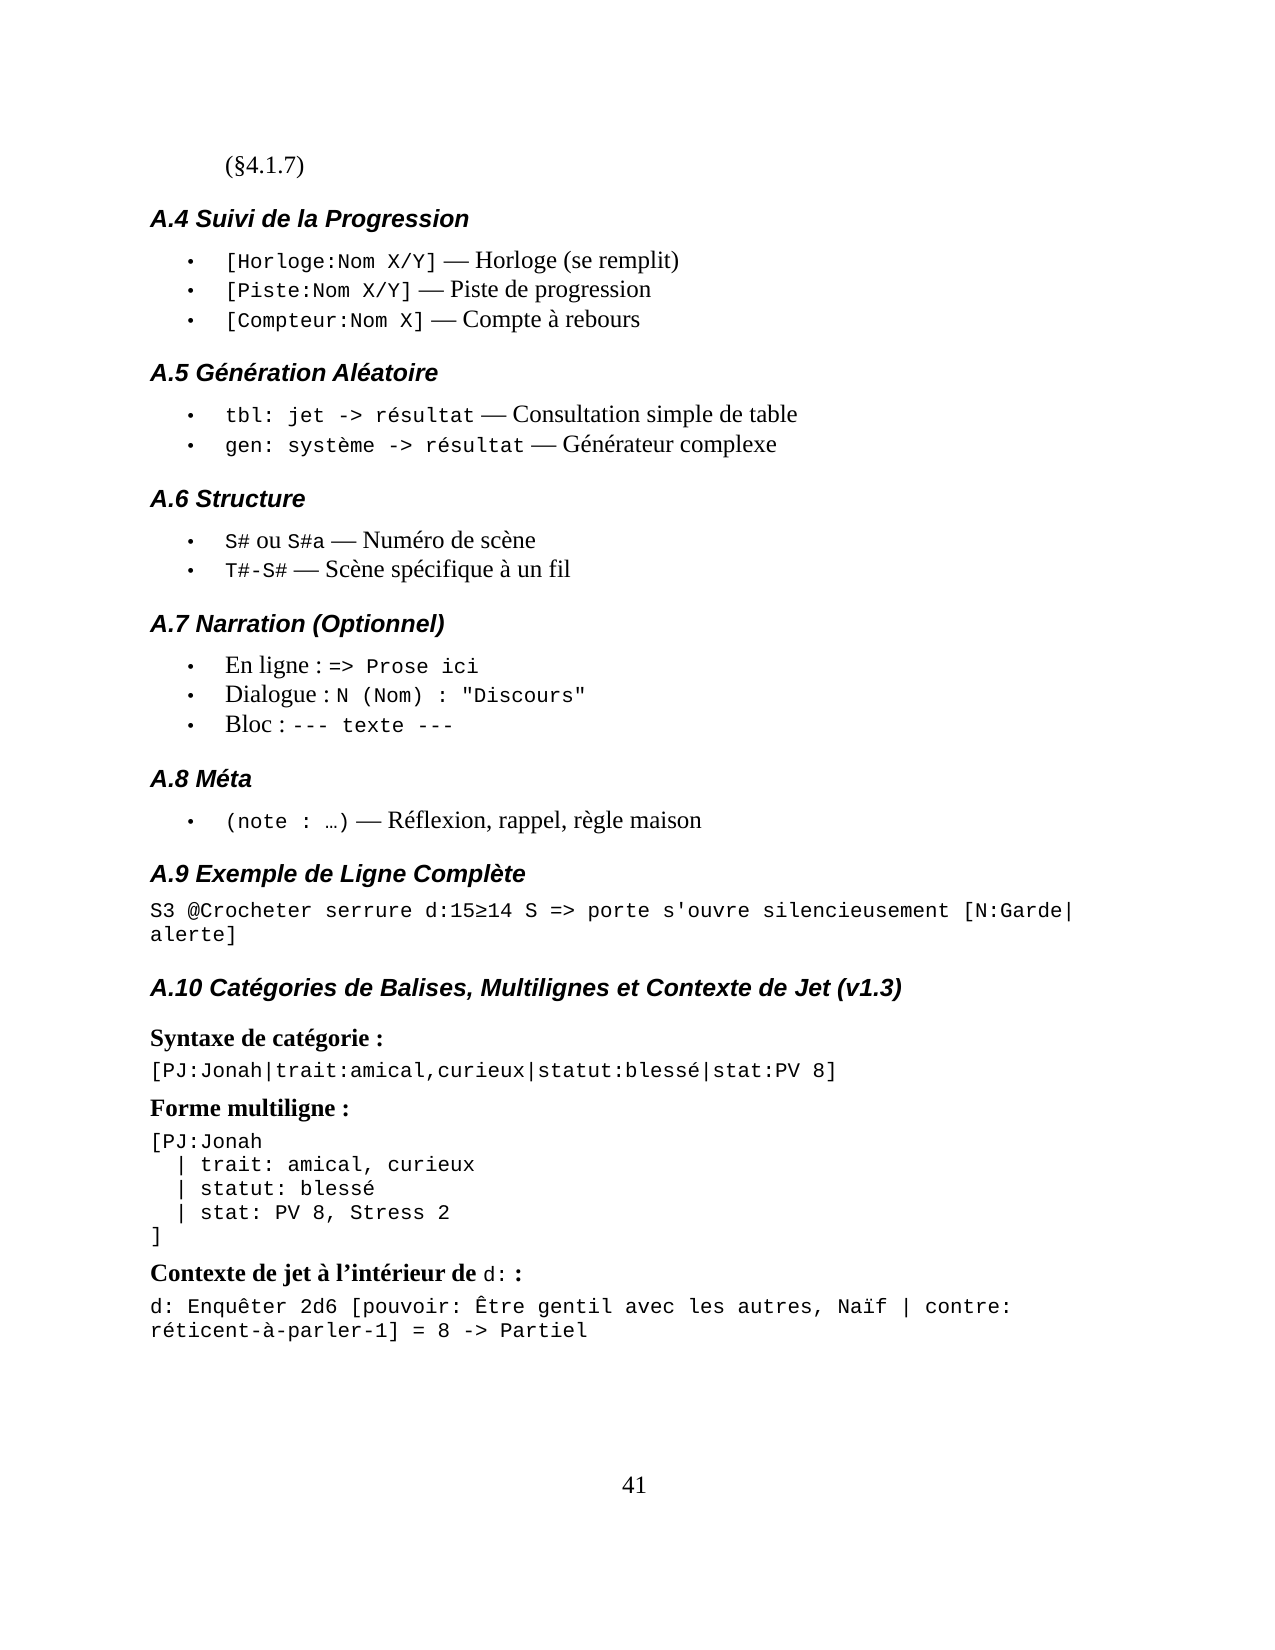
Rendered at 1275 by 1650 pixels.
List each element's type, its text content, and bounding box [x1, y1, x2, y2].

text [PJ:Jonah [150, 1131, 1125, 1154]
text Forme multiligne : [150, 1093, 1125, 1122]
subtitle A.5 Génération Aléatoire [150, 358, 1125, 387]
subtitle A.7 Narration (Optionnel) [150, 609, 1125, 637]
text ] [150, 1225, 1125, 1249]
list [Horloge:Nom X/Y] — Horloge (se remplit) [187, 245, 1125, 274]
list T#-S# — Scène spécifique à un fil [187, 554, 1125, 584]
subtitle A.9 Exemple de Ligne Complète [150, 859, 1125, 888]
list (§4.1.7) [187, 150, 1125, 179]
subtitle A.10 Catégories de Balises, Multilignes et Contexte de Jet (v1.3) [150, 973, 1125, 1001]
list (note : …) — Réflexion, rappel, règle maison [187, 805, 1125, 834]
list [Compteur:Nom X] — Compte à rebours [187, 304, 1125, 333]
text d: Enquêter 2d6 [pouvoir: Être gentil avec les autres, Naïf | contre: réticent-à-parler-1] = 8 -> Partiel [150, 1296, 1125, 1344]
subtitle A.6 Structure [150, 484, 1125, 512]
text [PJ:Jonah|trait:amical,curieux|statut:blessé|stat:PV 8] [150, 1060, 1125, 1084]
text | statut: blessé [150, 1178, 1125, 1202]
list S# ou S#a — Numéro de scène [187, 525, 1125, 554]
text | trait: amical, curieux [150, 1154, 1125, 1178]
list tbl: jet -> résultat — Consultation simple de table [187, 399, 1125, 429]
list Dialogue : N (Nom) : "Discours" [187, 679, 1125, 709]
subtitle A.4 Suivi de la Progression [150, 204, 1125, 232]
list Bloc : --- texte --- [187, 709, 1125, 739]
list gen: système -> résultat — Générateur complexe [187, 429, 1125, 459]
text S3 @Crocheter serrure d:15≥14 S => porte s'ouvre silencieusement [N:Garde|alerte] [150, 900, 1125, 948]
list En ligne : => Prose ici [187, 650, 1125, 679]
list [Piste:Nom X/Y] — Piste de progression [187, 274, 1125, 304]
subtitle A.8 Méta [150, 764, 1125, 792]
text Syntaxe de catégorie : [150, 1023, 1125, 1051]
text Contexte de jet à l’intérieur de d: : [150, 1258, 1125, 1287]
text | stat: PV 8, Stress 2 [150, 1202, 1125, 1225]
